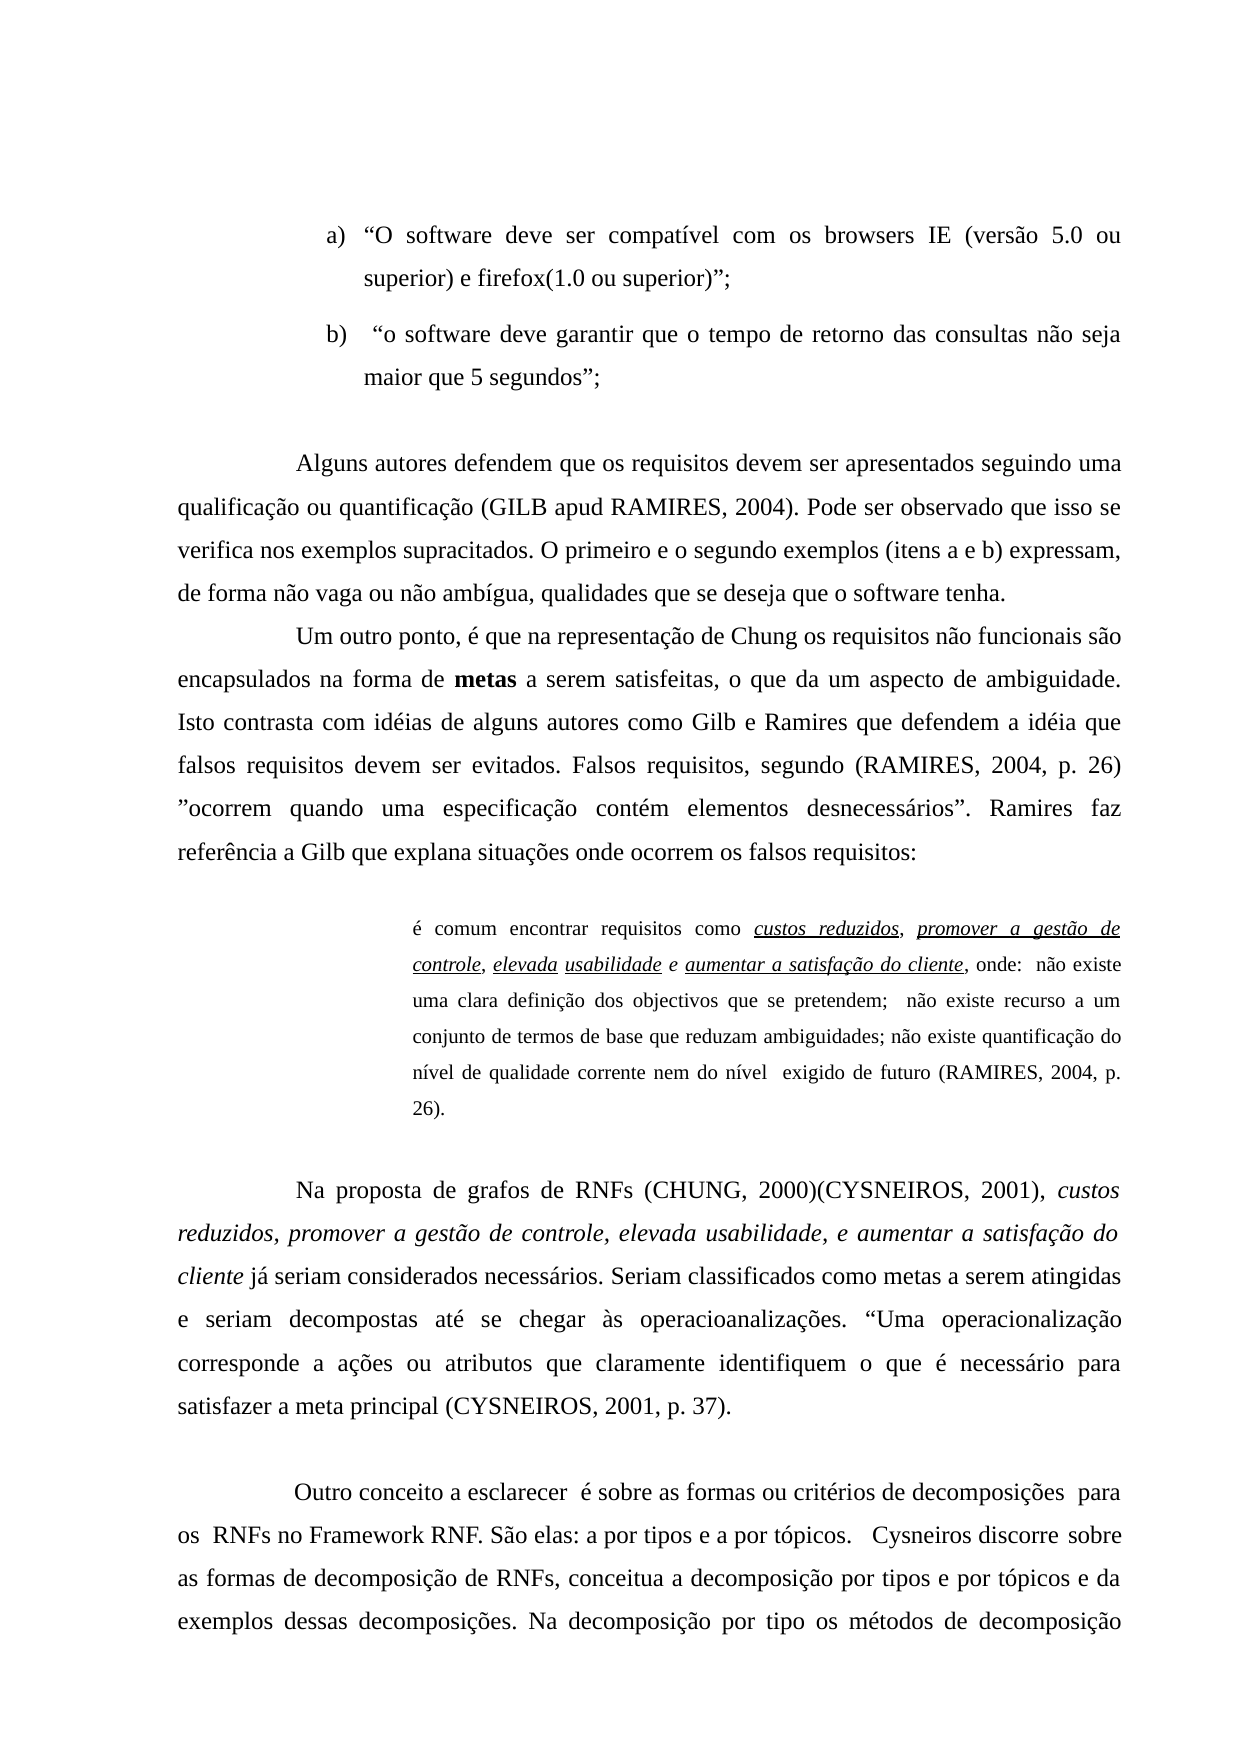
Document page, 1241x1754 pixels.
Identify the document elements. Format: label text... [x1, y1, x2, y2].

text Alguns autores defendem que os requisitos devem ser apresentados seguindo uma qualificação ou quantificação (GILB apud RAMIRES, 2004). Pode ser observado que isso se verifica nos exemplos supracitados. O primeiro e o segundo exemplos (itens a e b) expressam, de forma não vaga ou não ambígua, qualidades que se deseja que o software tenha. [177, 448, 1122, 607]
text Na proposta de grafos de RNFs (CHUNG, 2000)(CYSNEIROS, 2001), custos reduzidos, promover a gestão de controle, elevada usabilidade, e aumentar a satisfação do cliente já seriam considerados necessários. Seriam classificados como metas a serem atingidas e seriam decompostas até se chegar às operacioanalizações. “Uma operacionalização corresponde a ações ou atributos que claramente identifiquem o que é necessário para satisfazer a meta principal (CYSNEIROS, 2001, p. 37). [177, 1175, 1122, 1419]
list “o software deve garantir que o tempo de retorno das consultas não seja maior que 5 segundos”; [326, 319, 1122, 391]
text é comum encontrar requisitos como custos reduzidos, promover a gestão de controle, elevada usabilidade e aumentar a satisfação do cliente, onde: não existe uma clara definição dos objectivos que se pretendem; não existe recurso a um conjunto de termos de base que reduzam ambiguidades; não existe quantificação do nível de qualidade corrente nem do nível exigido de futuro (RAMIRES, 2004, p. 26). [412, 916, 1122, 1120]
list “O software deve ser compatível com os browsers IE (versão 5.0 ou superior) e firefox(1.0 ou superior)”; [326, 220, 1122, 292]
text Outro conceito a esclarecer é sobre as formas ou critérios de decomposições para os RNFs no Framework RNF. São elas: a por tipos e a por tópicos. Cysneiros discorre sobre as formas de decomposição de RNFs, conceitua a decomposição por tipos e por tópicos e da exemplos dessas decomposições. Na decomposição por tipo os métodos de decomposição [177, 1477, 1122, 1635]
text Um outro ponto, é que na representação de Chung os requisitos não funcionais são encapsulados na forma de metas a serem satisfeitas, o que da um aspecto de ambiguidade. Isto contrasta com idéias de alguns autores como Gilb e Ramires que defendem a idéia que falsos requisitos devem ser evitados. Falsos requisitos, segundo (RAMIRES, 2004, p. 26) ”ocorrem quando uma especificação contém elementos desnecessários”. Ramires faz referência a Gilb que explana situações onde ocorrem os falsos requisitos: [177, 621, 1122, 865]
